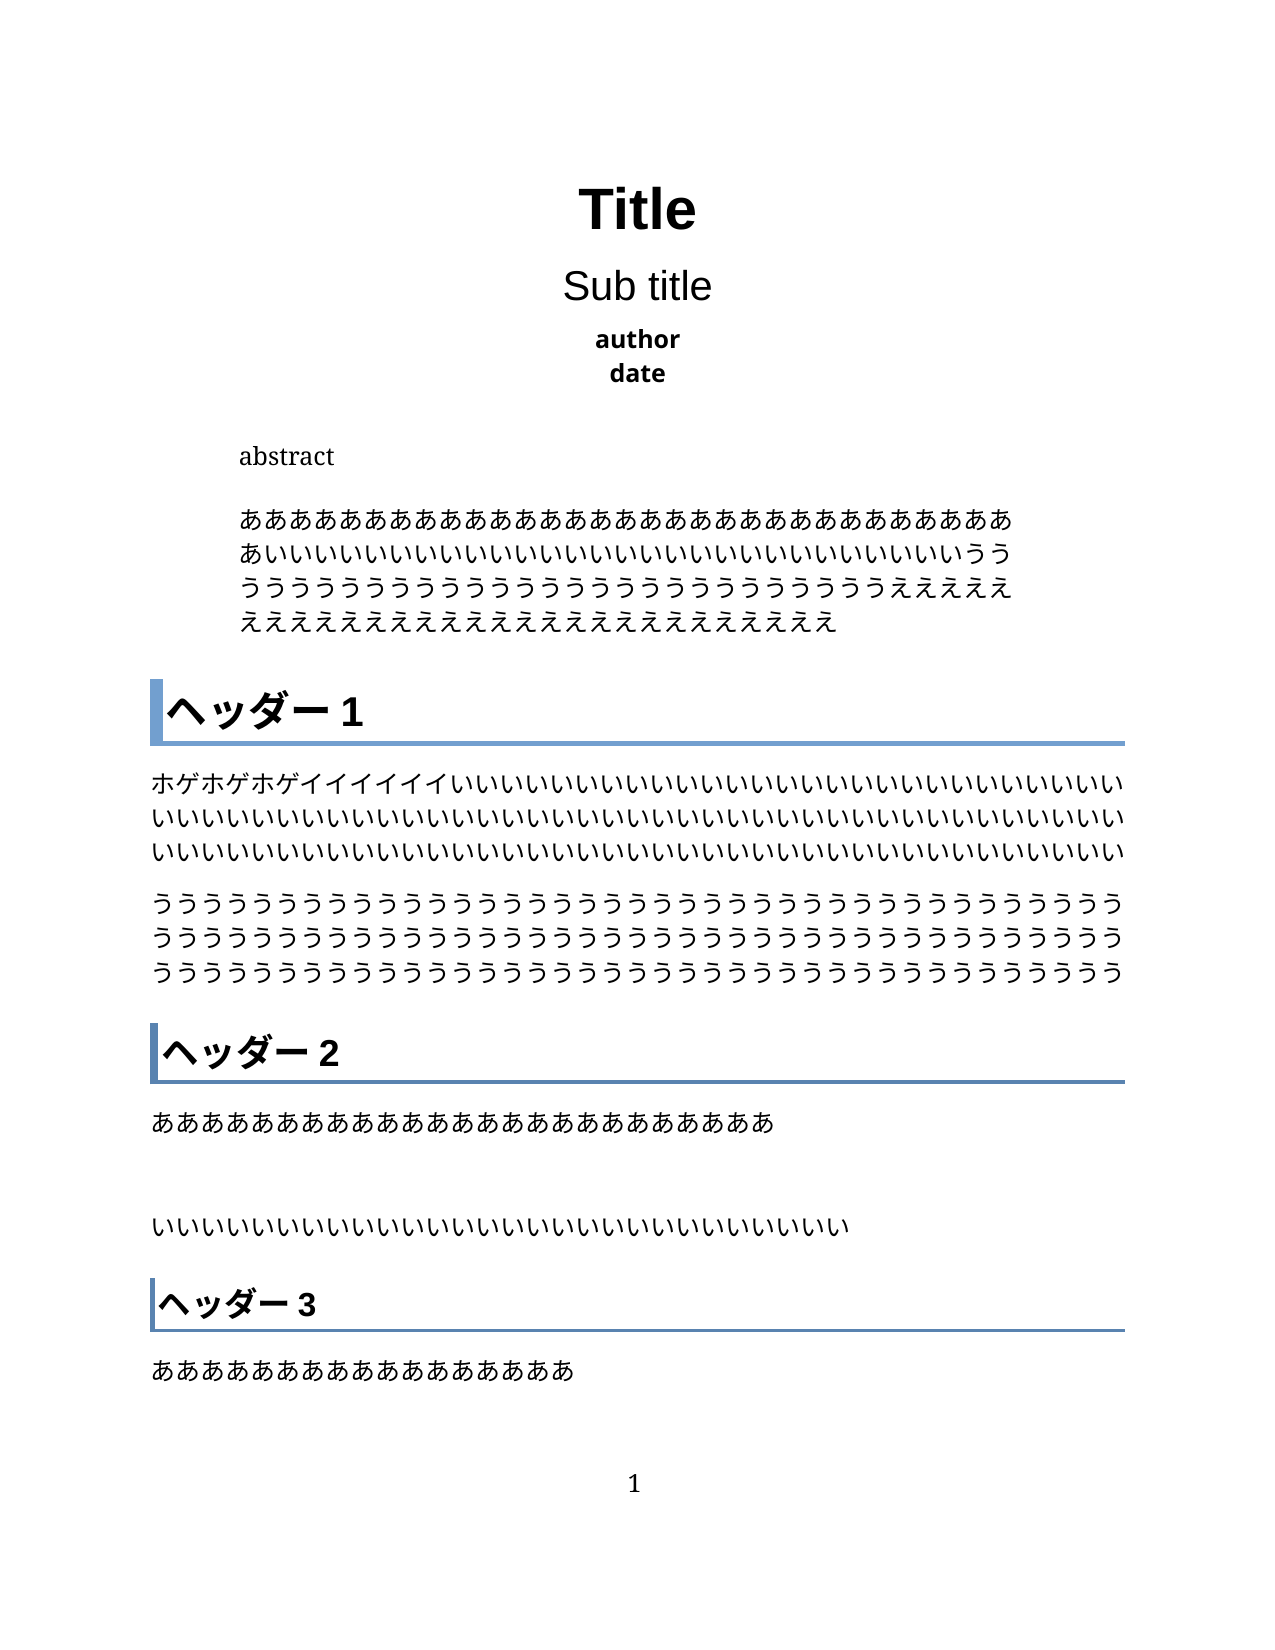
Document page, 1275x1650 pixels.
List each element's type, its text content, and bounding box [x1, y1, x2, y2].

subtitle ヘッダー3 [155, 1278, 1125, 1329]
text ううううううううううううううううううううううううううううううううううううううううううううううううううううううううううううううううううううううううううううううううううううううううううううううううううううううううううううううううううううう [150, 887, 1125, 989]
text ああああああああああああああああああああああああああああああああいいいいいいいいいいいいいいいいいいいいいいいいいいいいううううううううううううううううううううううううううううえええええええええええええええええええええええええええええ [238, 502, 1036, 639]
text あああああああああああああああああ [150, 1353, 1125, 1388]
text abstract [238, 438, 1036, 472]
text date [150, 355, 1125, 389]
text いいいいいいいいいいいいいいいいいいいいいいいいいいいい [150, 1210, 1125, 1244]
text author [150, 321, 1125, 355]
text ホゲホゲホゲイイイイイイいいいいいいいいいいいいいいいいいいいいいいいいいいいいいいいいいいいいいいいいいいいいいいいいいいいいいいいいいいいいいいいいいいいいいいいいいいいいいいいいいいいいいいいいいいいいいいいいいいいいいいいいい [150, 767, 1125, 869]
subtitle ヘッダー2 [158, 1023, 1125, 1080]
title Title [150, 175, 1125, 242]
text あああああああああああああああああああああああああ [150, 1106, 1125, 1140]
subtitle Sub title [150, 261, 1125, 309]
subtitle ヘッダー1 [163, 679, 1125, 741]
